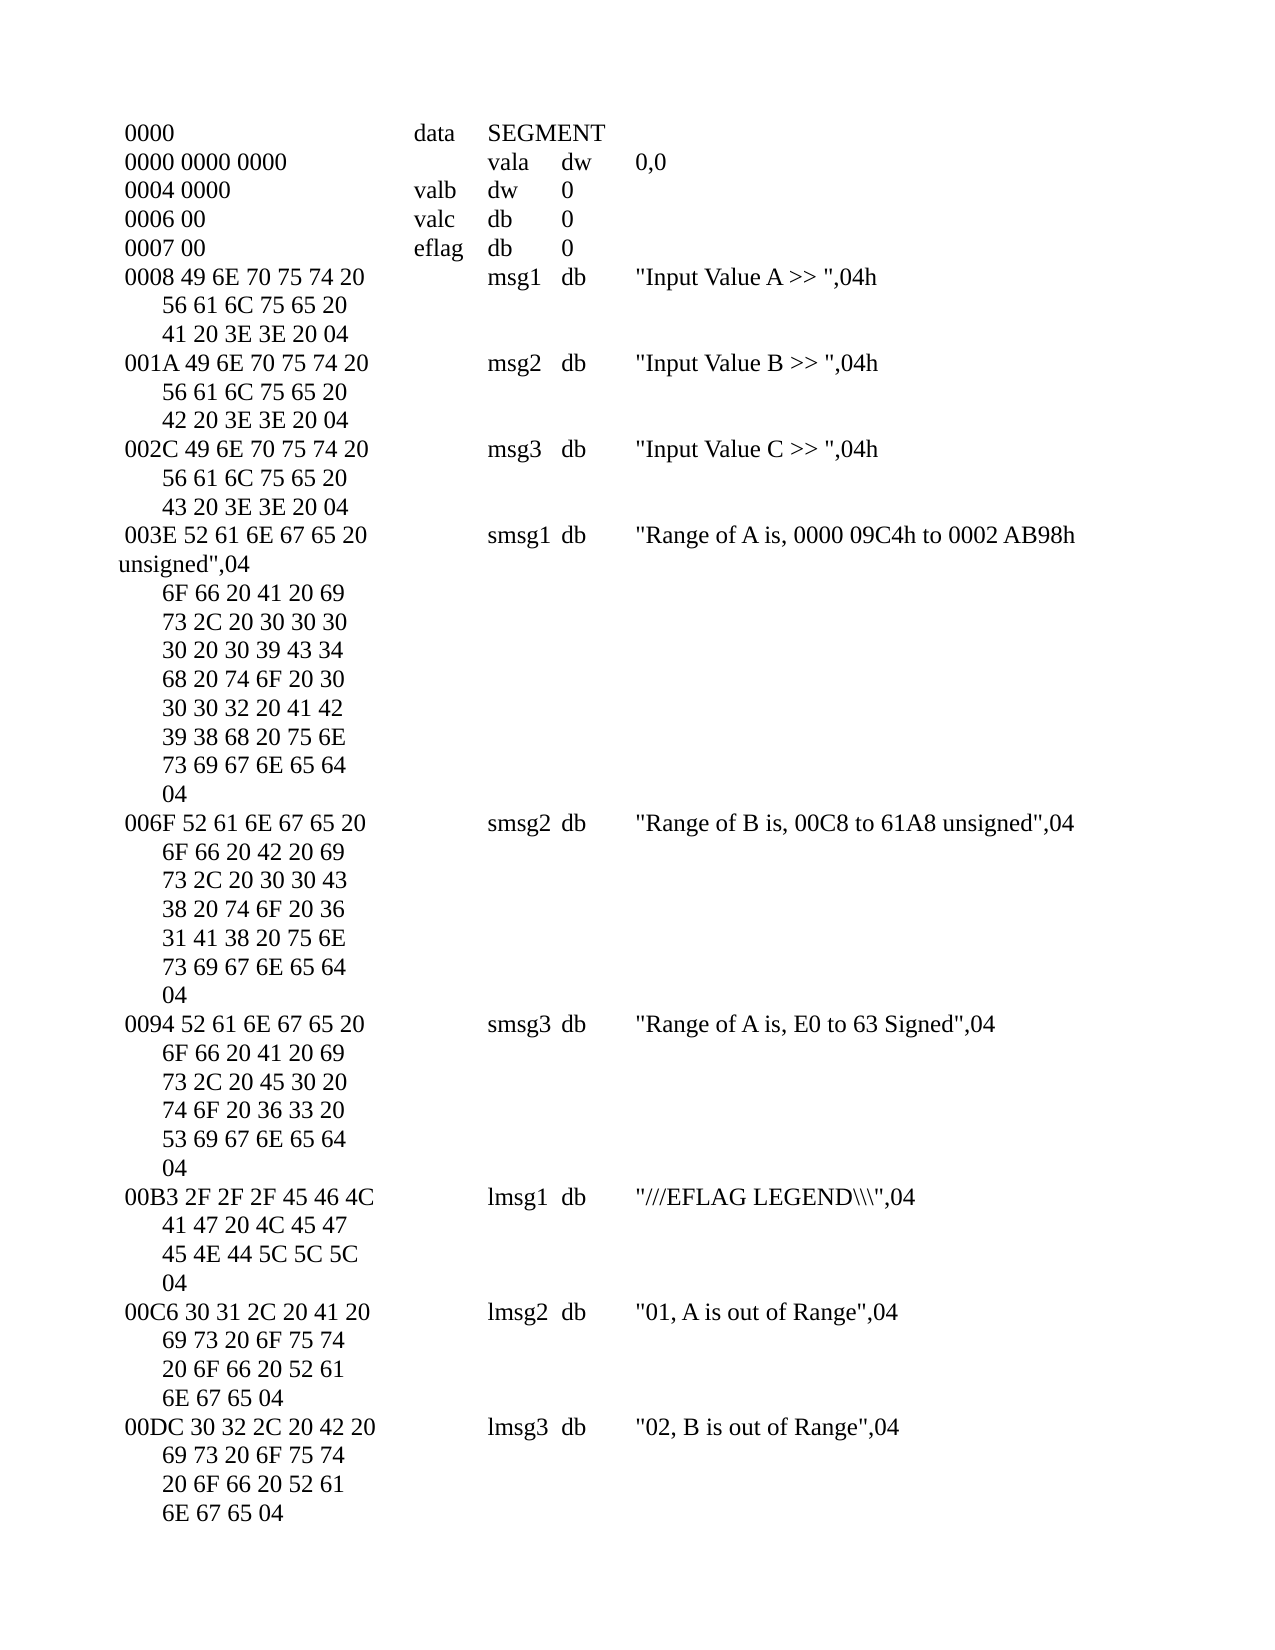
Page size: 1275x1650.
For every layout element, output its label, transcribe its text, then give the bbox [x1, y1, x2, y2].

text 002C 49 6E 70 75 74 20 msg3 db "Input Value C >> ",04h [118, 434, 1157, 463]
text 001A 49 6E 70 75 74 20 msg2 db "Input Value B >> ",04h [118, 348, 1157, 377]
text 6E 67 65 04 [118, 1383, 1157, 1412]
text 20 6F 66 20 52 61 [118, 1469, 1157, 1498]
text 69 73 20 6F 75 74 [118, 1326, 1157, 1354]
text 56 61 6C 75 65 20 [118, 377, 1157, 406]
text 0094 52 61 6E 67 65 20 smsg3 db "Range of A is, E0 to 63 Signed",04 [118, 1009, 1157, 1038]
text 006F 52 61 6E 67 65 20 smsg2 db "Range of B is, 00C8 to 61A8 unsigned",04 [118, 808, 1157, 837]
text 69 73 20 6F 75 74 [118, 1441, 1157, 1469]
text 73 69 67 6E 65 64 [118, 952, 1157, 981]
text 41 20 3E 3E 20 04 [118, 319, 1157, 348]
text 6F 66 20 41 20 69 [118, 578, 1157, 607]
text 53 69 67 6E 65 64 [118, 1124, 1157, 1153]
text 39 38 68 20 75 6E [118, 722, 1157, 751]
text 6F 66 20 41 20 69 [118, 1038, 1157, 1067]
text 43 20 3E 3E 20 04 [118, 492, 1157, 521]
text 74 6F 20 36 33 20 [118, 1096, 1157, 1124]
text 6E 67 65 04 [118, 1498, 1157, 1527]
text 73 2C 20 45 30 20 [118, 1067, 1157, 1096]
text 04 [118, 779, 1157, 808]
text 04 [118, 1268, 1157, 1297]
text 003E 52 61 6E 67 65 20 smsg1 db "Range of A is, 0000 09C4h to 0002 AB98h unsigned",04 [118, 521, 1157, 578]
text 30 30 32 20 41 42 [118, 693, 1157, 722]
text 0000 data SEGMENT [118, 118, 1157, 147]
text 68 20 74 6F 20 30 [118, 664, 1157, 693]
text 73 2C 20 30 30 43 [118, 866, 1157, 894]
text 0006 00 valc db 0 [118, 204, 1157, 233]
text 0008 49 6E 70 75 74 20 msg1 db "Input Value A >> ",04h [118, 262, 1157, 291]
text 42 20 3E 3E 20 04 [118, 406, 1157, 434]
text 56 61 6C 75 65 20 [118, 291, 1157, 319]
text 0007 00 eflag db 0 [118, 233, 1157, 262]
text 73 69 67 6E 65 64 [118, 751, 1157, 779]
text 20 6F 66 20 52 61 [118, 1354, 1157, 1383]
text 56 61 6C 75 65 20 [118, 463, 1157, 492]
text 45 4E 44 5C 5C 5C [118, 1239, 1157, 1268]
text 30 20 30 39 43 34 [118, 636, 1157, 664]
text 38 20 74 6F 20 36 [118, 894, 1157, 923]
text 04 [118, 1153, 1157, 1182]
text 41 47 20 4C 45 47 [118, 1211, 1157, 1239]
text 00C6 30 31 2C 20 41 20 lmsg2 db "01, A is out of Range",04 [118, 1297, 1157, 1326]
text 73 2C 20 30 30 30 [118, 607, 1157, 636]
text 0000 0000 0000 vala dw 0,0 [118, 147, 1157, 176]
text 00DC 30 32 2C 20 42 20 lmsg3 db "02, B is out of Range",04 [118, 1412, 1157, 1441]
text 0004 0000 valb dw 0 [118, 176, 1157, 204]
text 00B3 2F 2F 2F 45 46 4C lmsg1 db "///EFLAG LEGEND\\\",04 [118, 1182, 1157, 1211]
text 31 41 38 20 75 6E [118, 923, 1157, 952]
text 6F 66 20 42 20 69 [118, 837, 1157, 866]
text 04 [118, 981, 1157, 1009]
